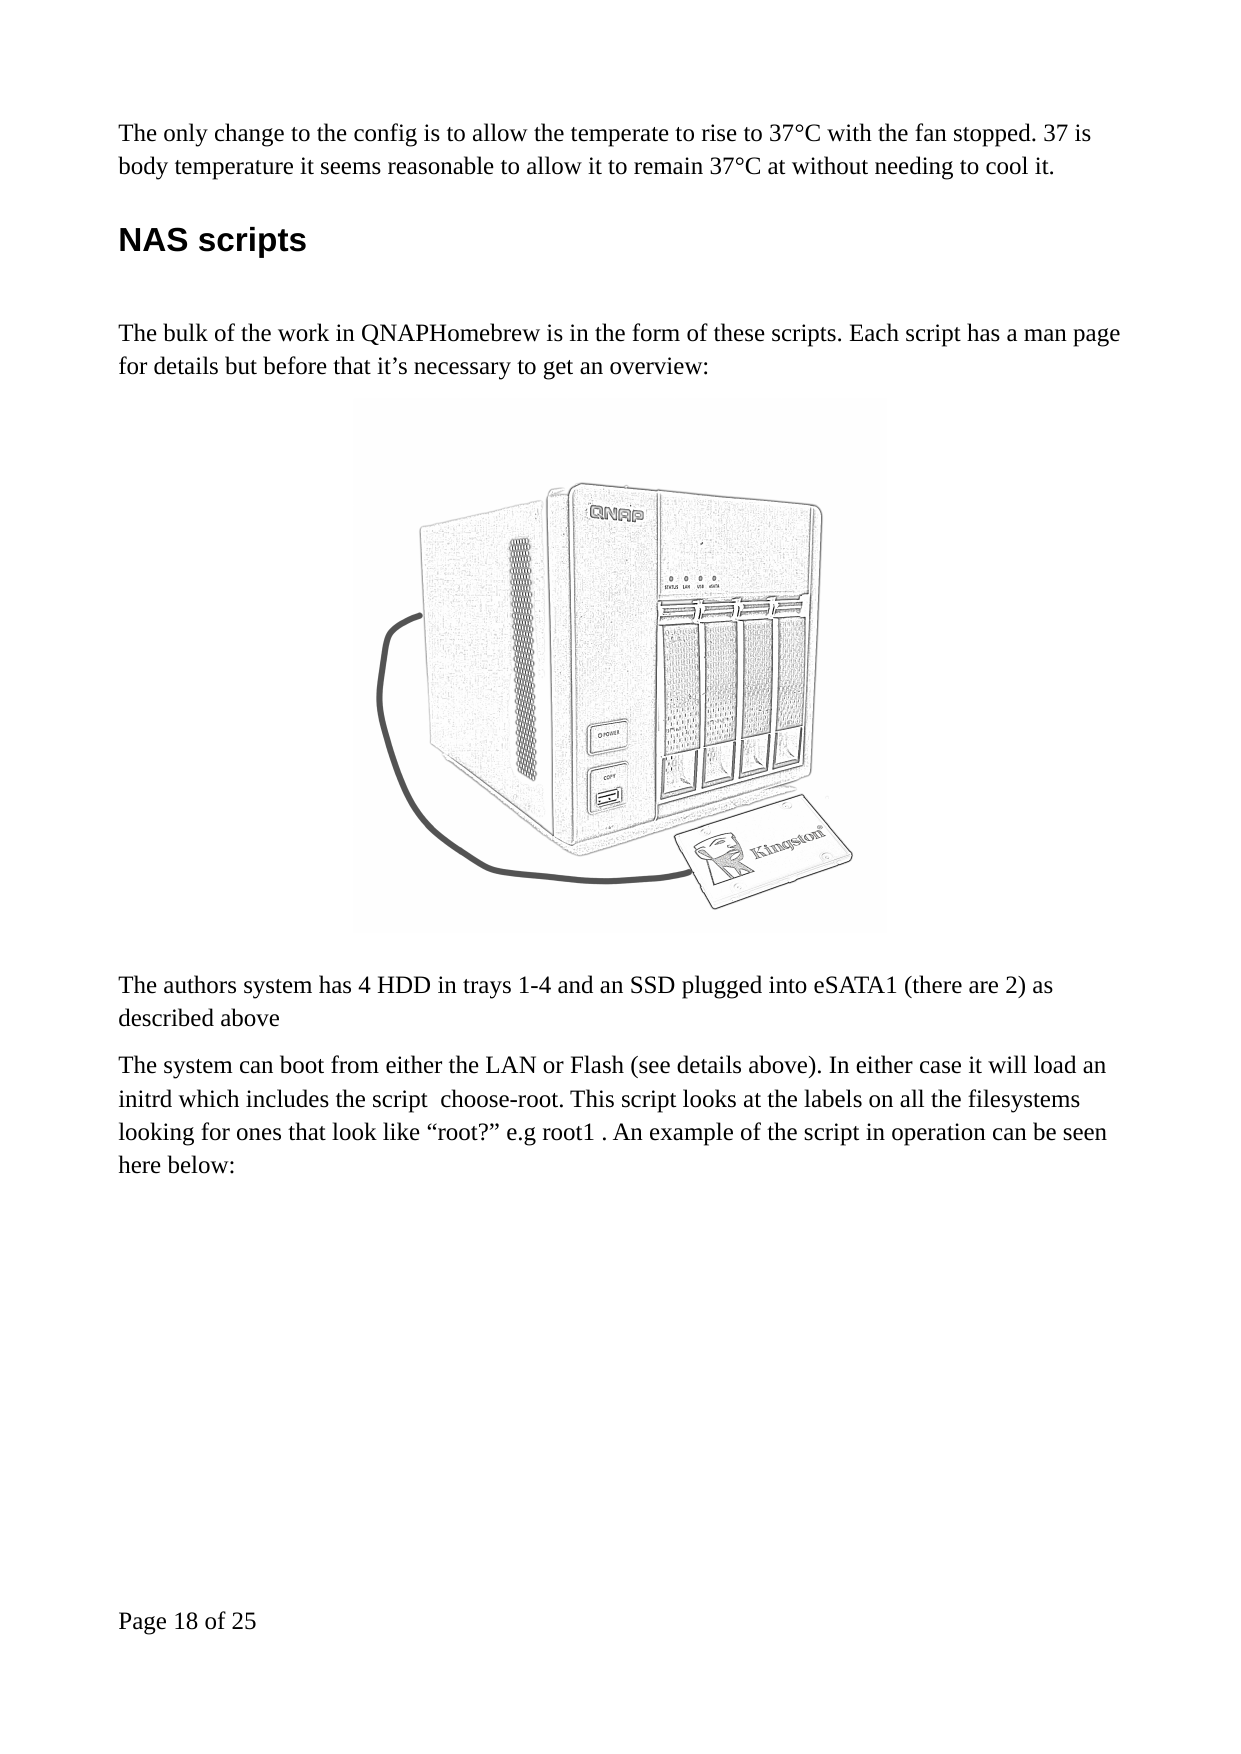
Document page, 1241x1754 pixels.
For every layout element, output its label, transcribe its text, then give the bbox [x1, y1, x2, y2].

text The authors system has 4 HDD in trays 1-4 and an SSD plugged into eSATA1 (there are 2) as described above [118, 970, 1122, 1032]
text The system can boot from either the LAN or Flash (see details above). In either case it will load an initrd which includes the script choose-root. This script looks at the labels on all the filesystems looking for ones that look like “root?” e.g root1 . An example of the script in operation can be seen here below: [118, 1051, 1122, 1178]
text The bulk of the work in QNAPHomebrew is in the form of these scripts. Each script has a man page for details but before that it’s necessary to get an overview: [118, 318, 1122, 380]
picture [353, 398, 888, 933]
subtitle NAS scripts [118, 219, 1122, 258]
text The only change to the config is to allow the temperate to rise to 37°C with the fan stopped. 37 is body temperature it seems reasonable to allow it to remain 37°C at without needing to cool it. [118, 118, 1122, 180]
